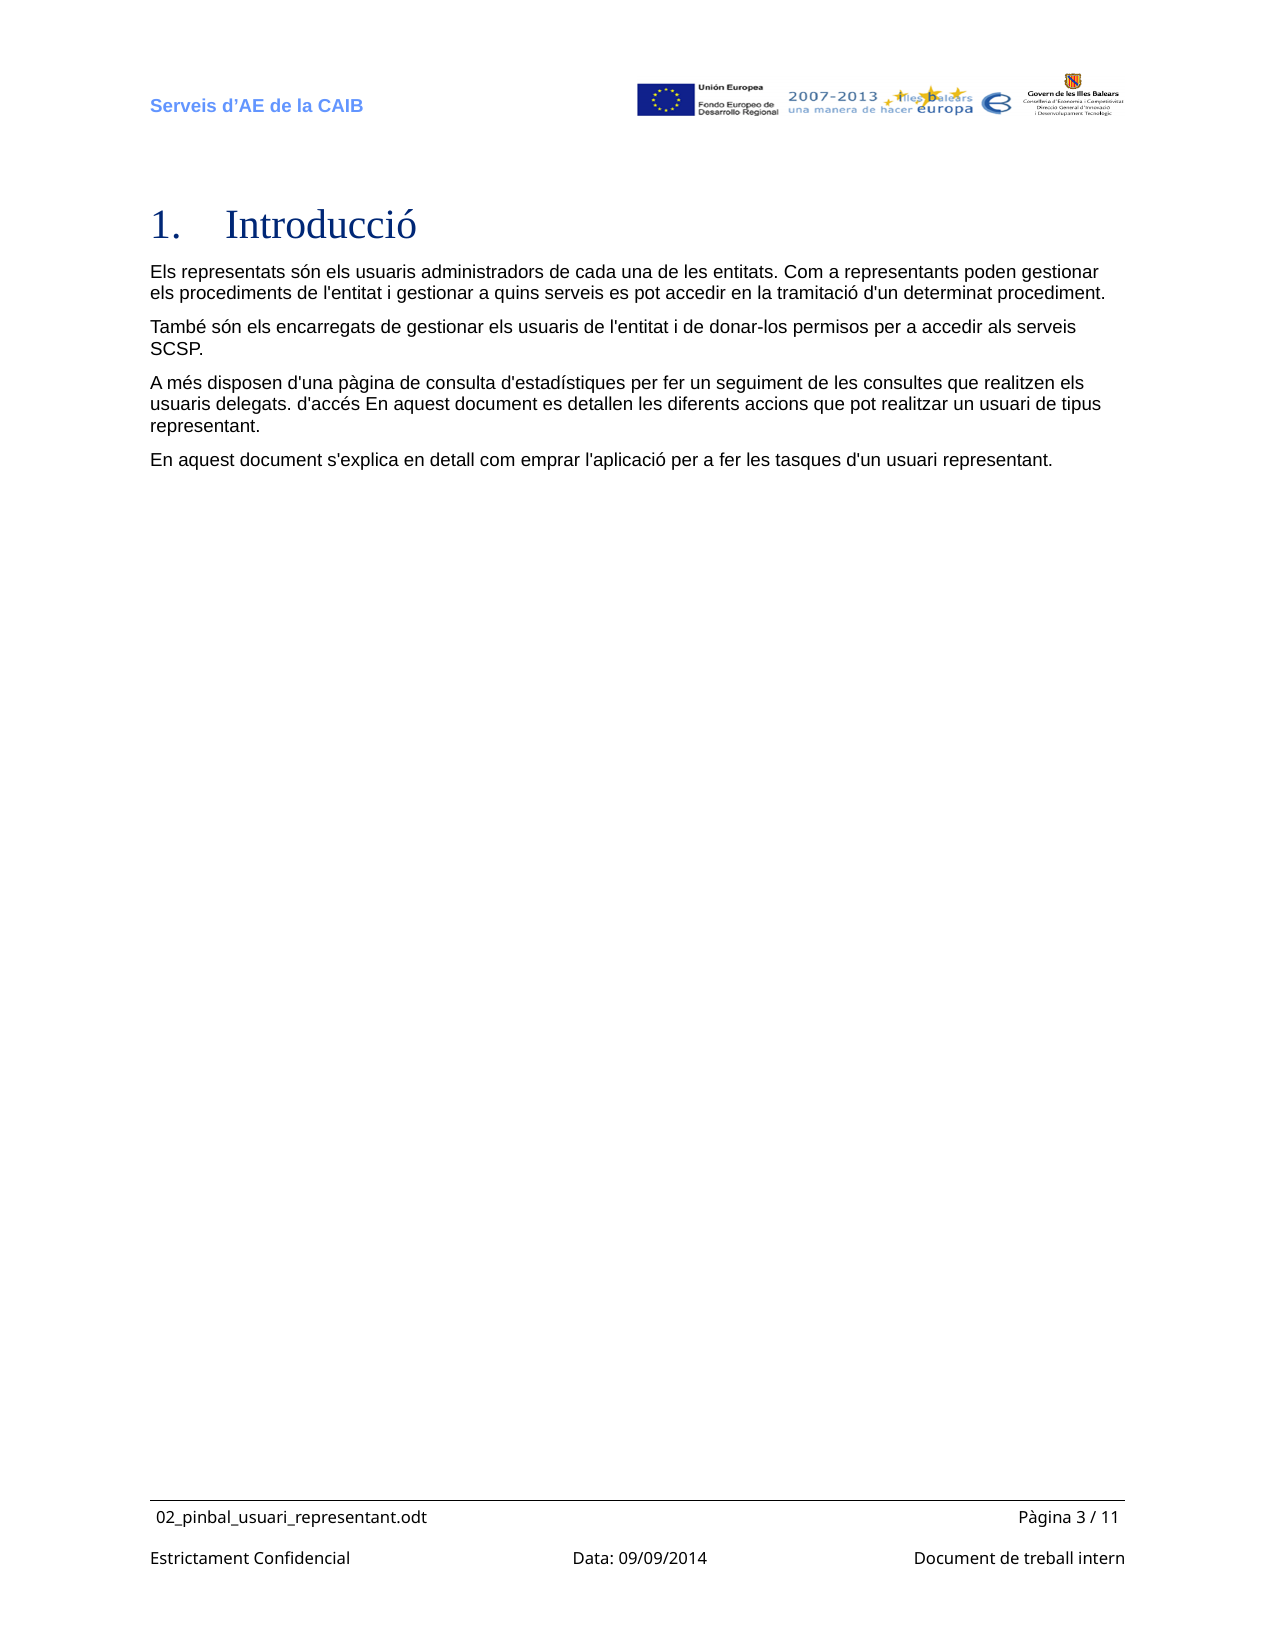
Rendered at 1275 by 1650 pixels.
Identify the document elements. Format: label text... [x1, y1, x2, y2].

picture [636, 73, 1125, 116]
text En aquest document s'explica en detall com emprar l'aplicació per a fer les tasques d'un usuari representant. [150, 449, 1125, 470]
subtitle Introducció [150, 200, 1125, 248]
text Els representats són els usuaris administradors de cada una de les entitats. Com a representants poden gestionar els procediments de l'entitat i gestionar a quins serveis es pot accedir en la tramitació d'un determinat procediment. [150, 260, 1125, 303]
text També són els encarregats de gestionar els usuaris de l'entitat i de donar-los permisos per a accedir als serveis SCSP. [150, 316, 1125, 359]
text A més disposen d'una pàgina de consulta d'estadístiques per fer un seguiment de les consultes que realitzen els usuaris delegats. d'accés En aquest document es detallen les diferents accions que pot realitzar un usuari de tipus representant. [150, 372, 1125, 436]
